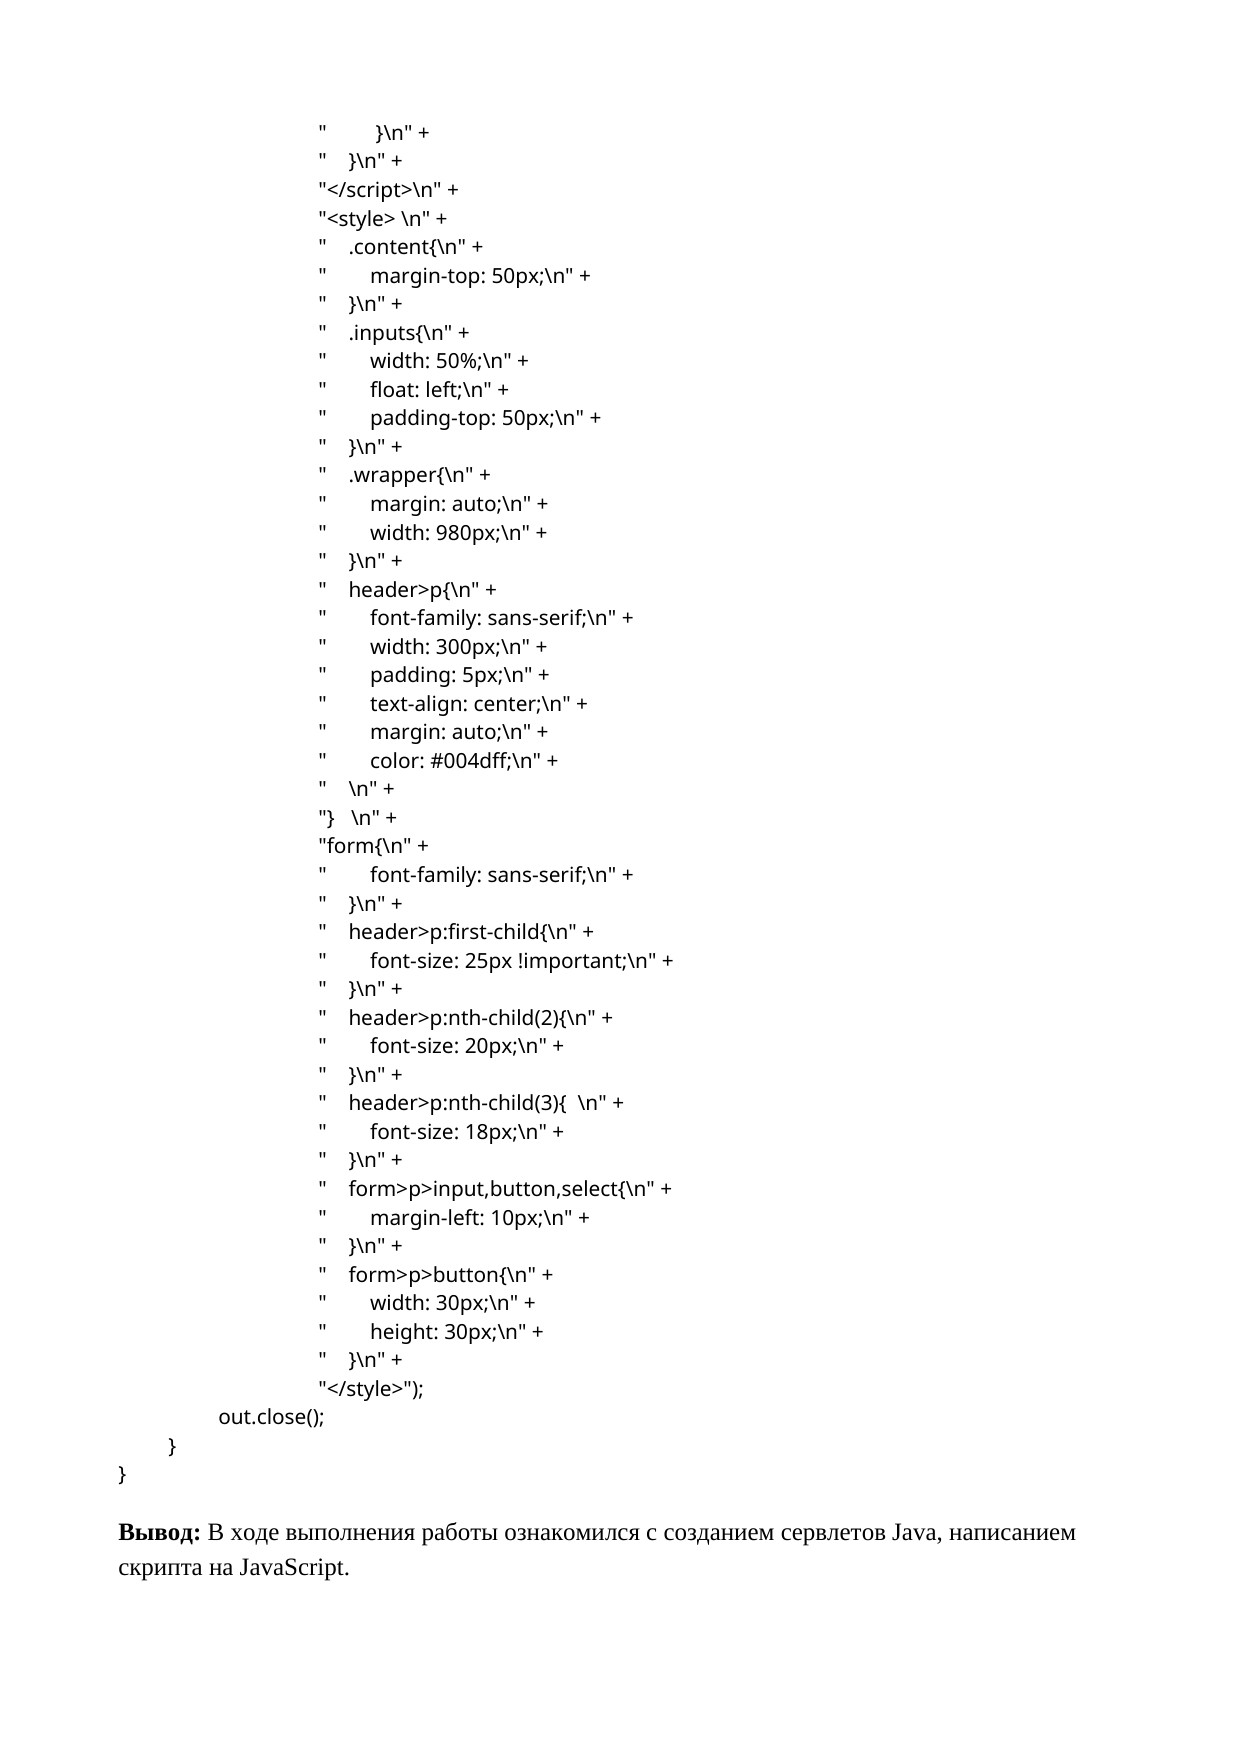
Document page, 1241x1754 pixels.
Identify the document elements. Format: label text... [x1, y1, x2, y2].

text } [118, 1431, 1122, 1459]
text " }\n" + [118, 147, 1122, 175]
text " .content{\n" + [118, 232, 1122, 261]
text "} \n" + [118, 803, 1122, 832]
text " }\n" + [118, 1231, 1122, 1260]
text " font-size: 25px !important;\n" + [118, 946, 1122, 974]
text Вывод: В ходе выполнения работы ознакомился с созданием сервлетов Java, написанием скрипта на JavaScript. [118, 1517, 1122, 1581]
text " float: left;\n" + [118, 375, 1122, 403]
text out.close(); [118, 1402, 1122, 1431]
text " width: 30px;\n" + [118, 1288, 1122, 1317]
text " }\n" + [118, 118, 1122, 147]
text " width: 980px;\n" + [118, 518, 1122, 546]
text " padding-top: 50px;\n" + [118, 403, 1122, 432]
text " margin-left: 10px;\n" + [118, 1203, 1122, 1231]
text "</style>"); [118, 1374, 1122, 1402]
text " \n" + [118, 774, 1122, 803]
text " header>p{\n" + [118, 575, 1122, 603]
text " }\n" + [118, 289, 1122, 318]
text "<style> \n" + [118, 204, 1122, 232]
text } [118, 1459, 1122, 1488]
text " header>p:nth-child(2){\n" + [118, 1003, 1122, 1031]
text " }\n" + [118, 1060, 1122, 1088]
text " .inputs{\n" + [118, 318, 1122, 346]
text " }\n" + [118, 889, 1122, 917]
text " font-family: sans-serif;\n" + [118, 860, 1122, 889]
text " padding: 5px;\n" + [118, 660, 1122, 689]
text " width: 50%;\n" + [118, 346, 1122, 375]
text " .wrapper{\n" + [118, 461, 1122, 489]
text " margin: auto;\n" + [118, 489, 1122, 518]
text "</script>\n" + [118, 175, 1122, 204]
text " margin: auto;\n" + [118, 717, 1122, 746]
text " }\n" + [118, 546, 1122, 575]
text " font-size: 20px;\n" + [118, 1031, 1122, 1060]
text "form{\n" + [118, 832, 1122, 860]
text " font-family: sans-serif;\n" + [118, 603, 1122, 632]
text " width: 300px;\n" + [118, 632, 1122, 660]
text " }\n" + [118, 974, 1122, 1003]
text " header>p:nth-child(3){ \n" + [118, 1088, 1122, 1117]
text " text-align: center;\n" + [118, 689, 1122, 717]
text " color: #004dff;\n" + [118, 746, 1122, 774]
text " header>p:first-child{\n" + [118, 917, 1122, 946]
text " form>p>input,button,select{\n" + [118, 1174, 1122, 1203]
text " }\n" + [118, 1146, 1122, 1174]
text " font-size: 18px;\n" + [118, 1117, 1122, 1146]
text " }\n" + [118, 432, 1122, 461]
text " form>p>button{\n" + [118, 1260, 1122, 1288]
text " }\n" + [118, 1345, 1122, 1374]
text " height: 30px;\n" + [118, 1317, 1122, 1345]
text " margin-top: 50px;\n" + [118, 261, 1122, 289]
